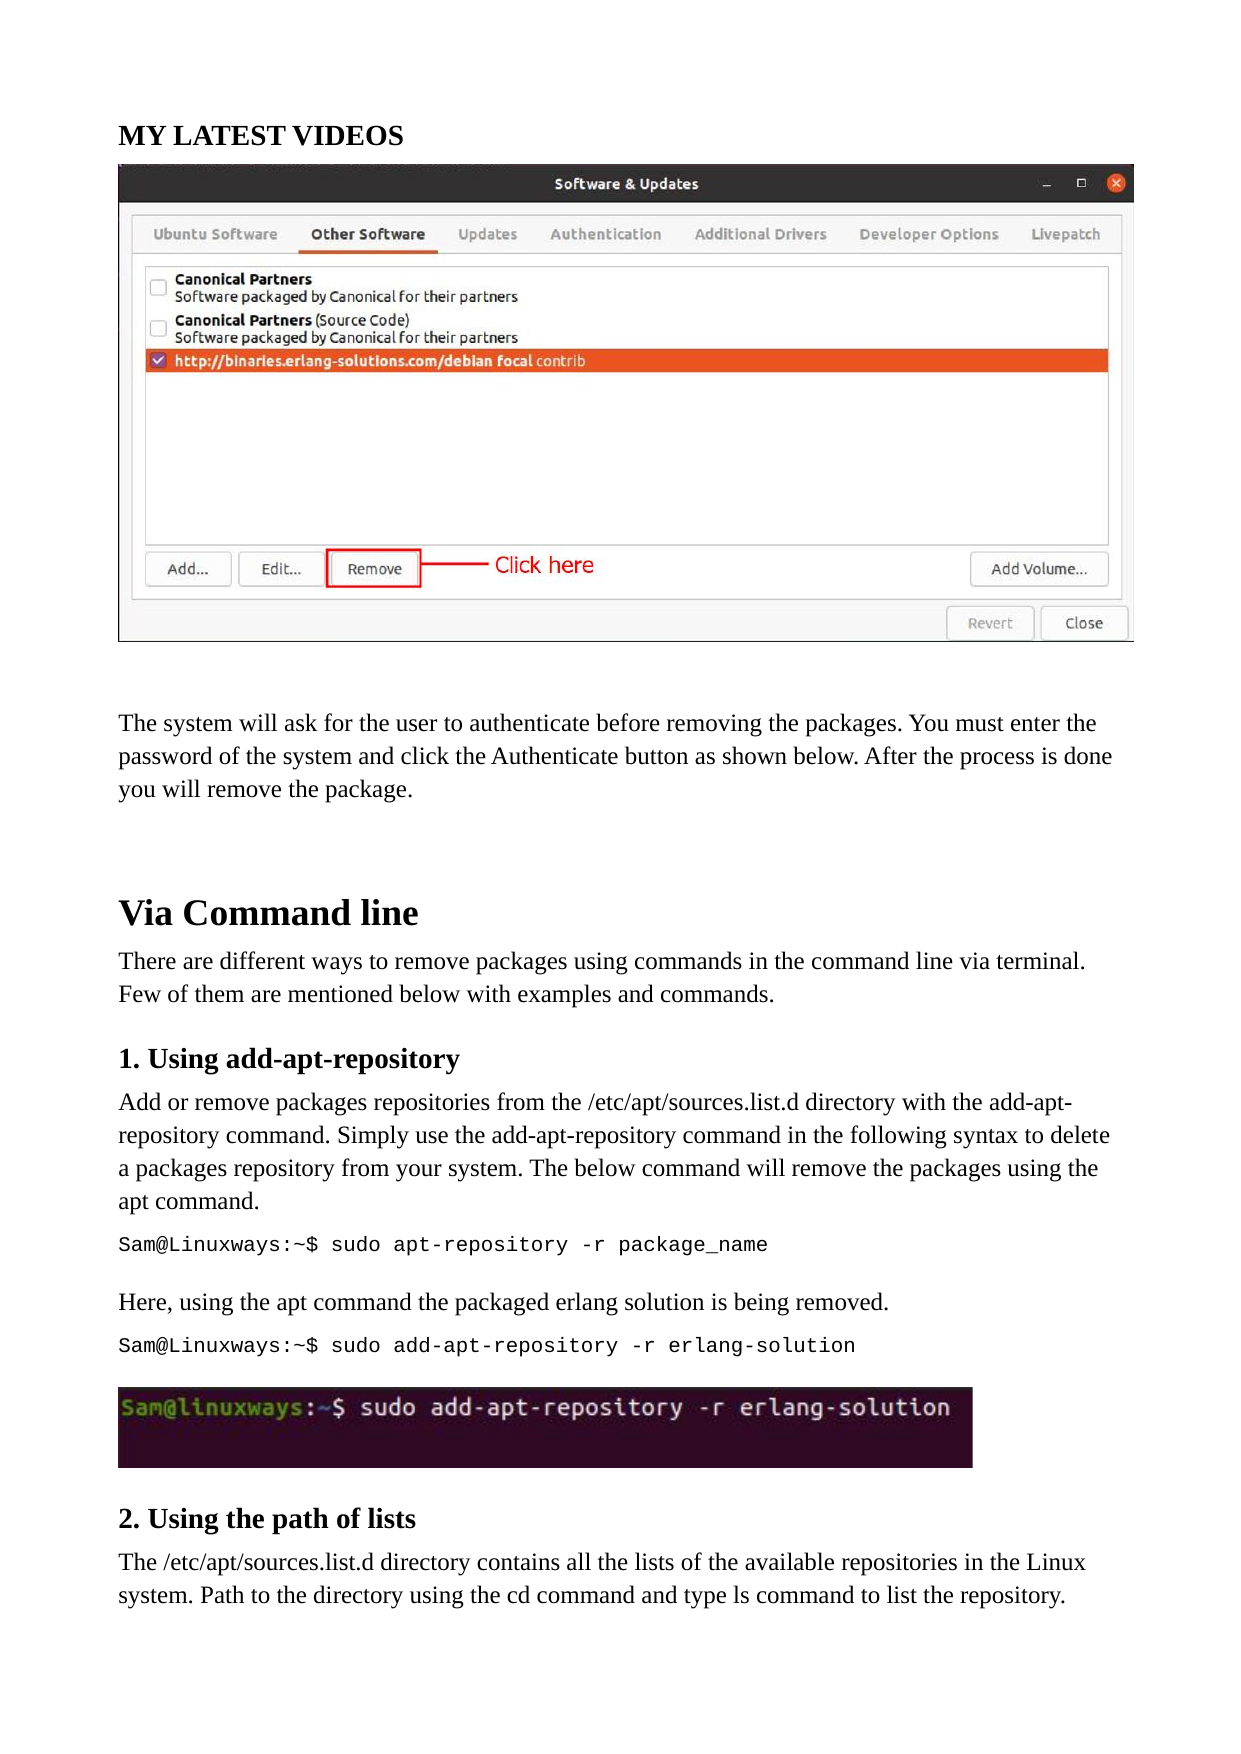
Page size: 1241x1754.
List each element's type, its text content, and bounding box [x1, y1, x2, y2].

text Sam@Linuxways:~$ sudo apt-repository -r package_name [118, 1234, 1122, 1258]
subtitle Via Command line [118, 890, 1122, 933]
text There are different ways to remove packages using commands in the command line via terminal. Few of them are mentioned below with examples and commands. [118, 946, 1122, 1008]
picture [118, 164, 1134, 642]
text Add or remove packages repositories from the /etc/apt/sources.list.d directory with the add-apt-repository command. Simply use the add-apt-repository command in the following syntax to delete a packages repository from your system. The below command will remove the packages using the apt command. [118, 1087, 1122, 1215]
subtitle MY LATEST VIDEOS [118, 118, 1122, 152]
text The system will ask for the user to authenticate before removing the packages. You must enter the password of the system and click the Authenticate button as shown below. After the process is done you will remove the package. [118, 708, 1122, 803]
text The /etc/apt/sources.list.d directory contains all the lists of the available repositories in the Linux system. Path to the directory using the cd command and type ls command to list the repository. [118, 1547, 1122, 1609]
subtitle 1. Using add-apt-repository [118, 1041, 1122, 1075]
picture [118, 1387, 973, 1468]
text Here, using the apt command the packaged erlang solution is being removed. [118, 1287, 1122, 1316]
text Sam@Linuxways:~$ sudo add-apt-repository -r erlang-solution [118, 1335, 1122, 1358]
subtitle 2. Using the path of lists [118, 1501, 1122, 1534]
